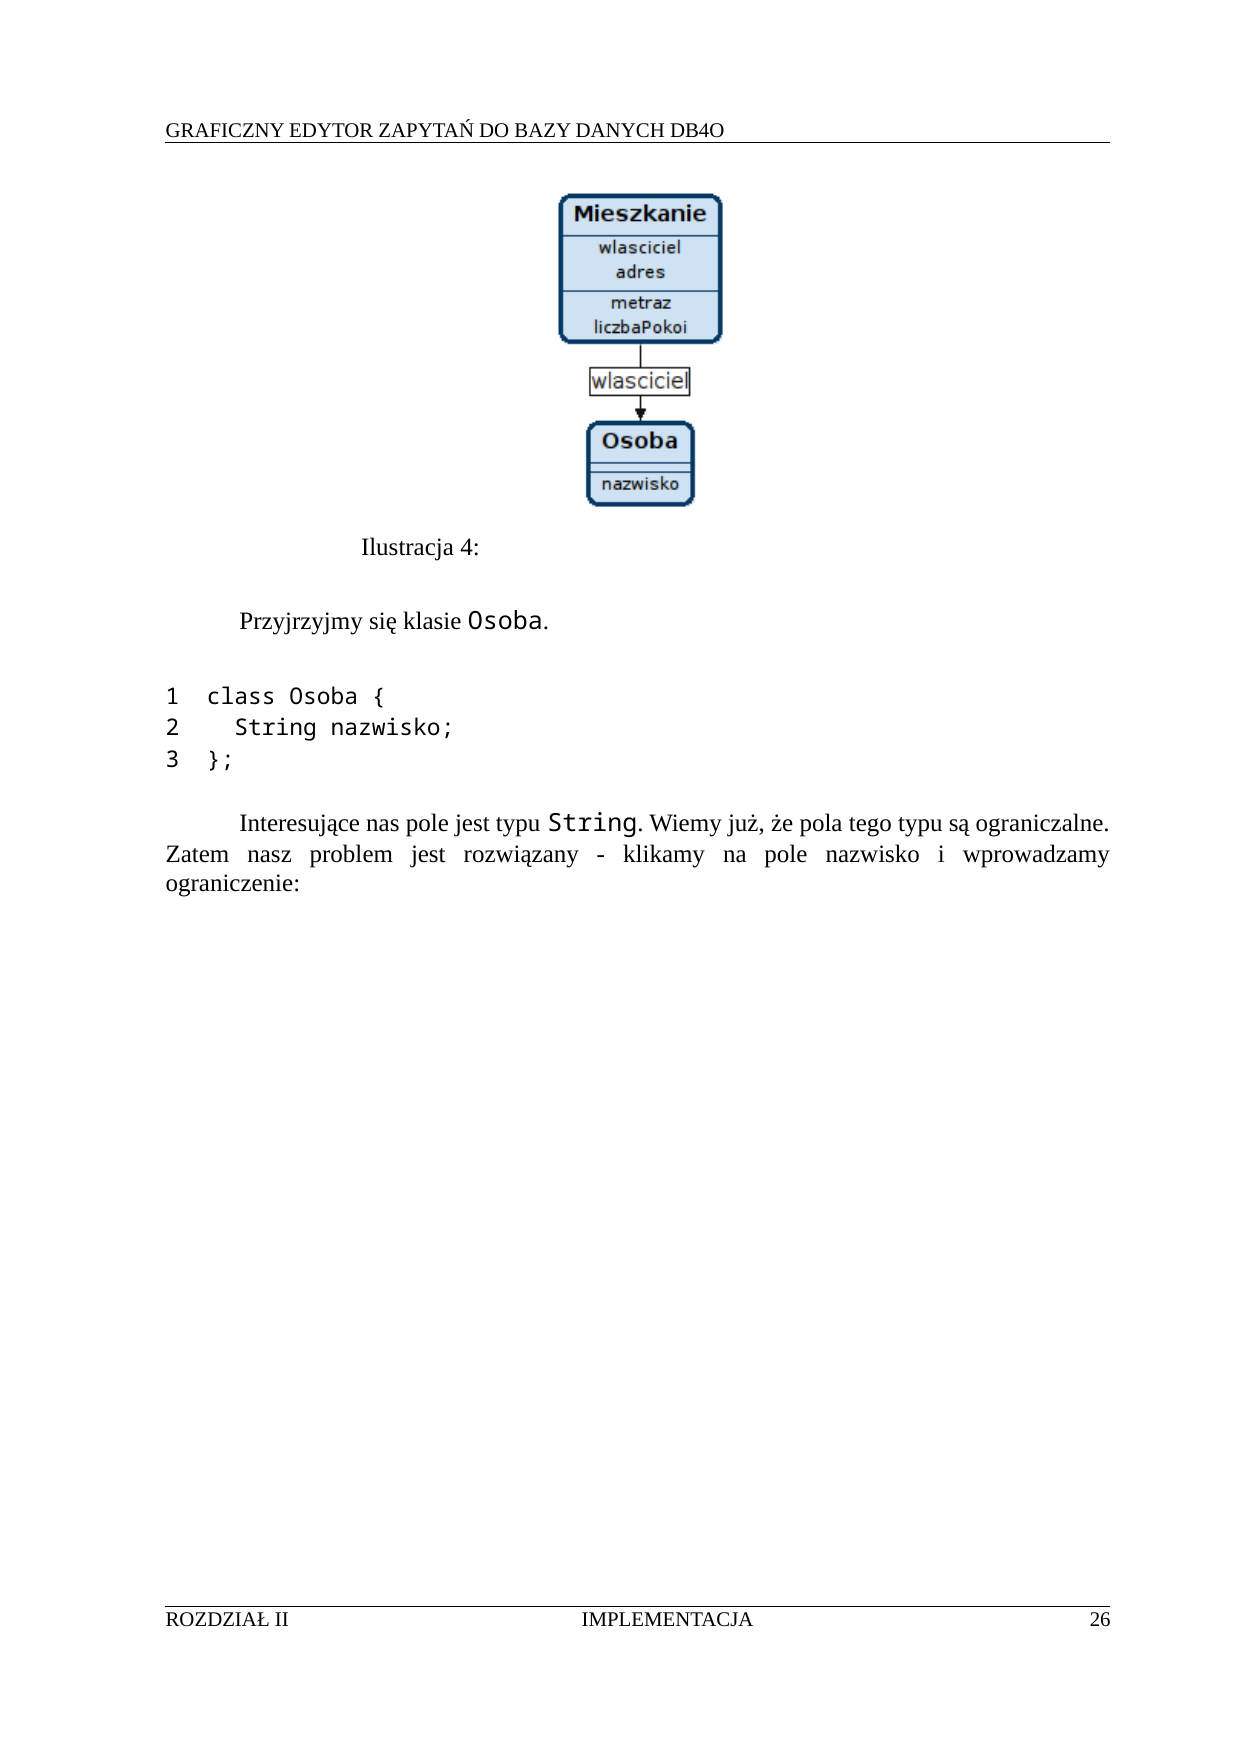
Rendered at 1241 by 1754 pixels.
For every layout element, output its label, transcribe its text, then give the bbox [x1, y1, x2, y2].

text Ilustracja 4: [361, 533, 915, 561]
text Przyjrzyjmy się klasie Osoba. [165, 602, 1110, 636]
text 1 class Osoba { [165, 680, 1110, 711]
text 3 }; [165, 743, 1110, 774]
text Interesujące nas pole jest typu String. Wiemy już, że pola tego typu są ograniczalne. Zatem nasz problem jest rozwiązany - klikamy na pole nazwisko i wprowadzamy ograniczenie: [165, 805, 1110, 897]
text 2 String nazwisko; [165, 711, 1110, 743]
picture [361, 177, 915, 533]
